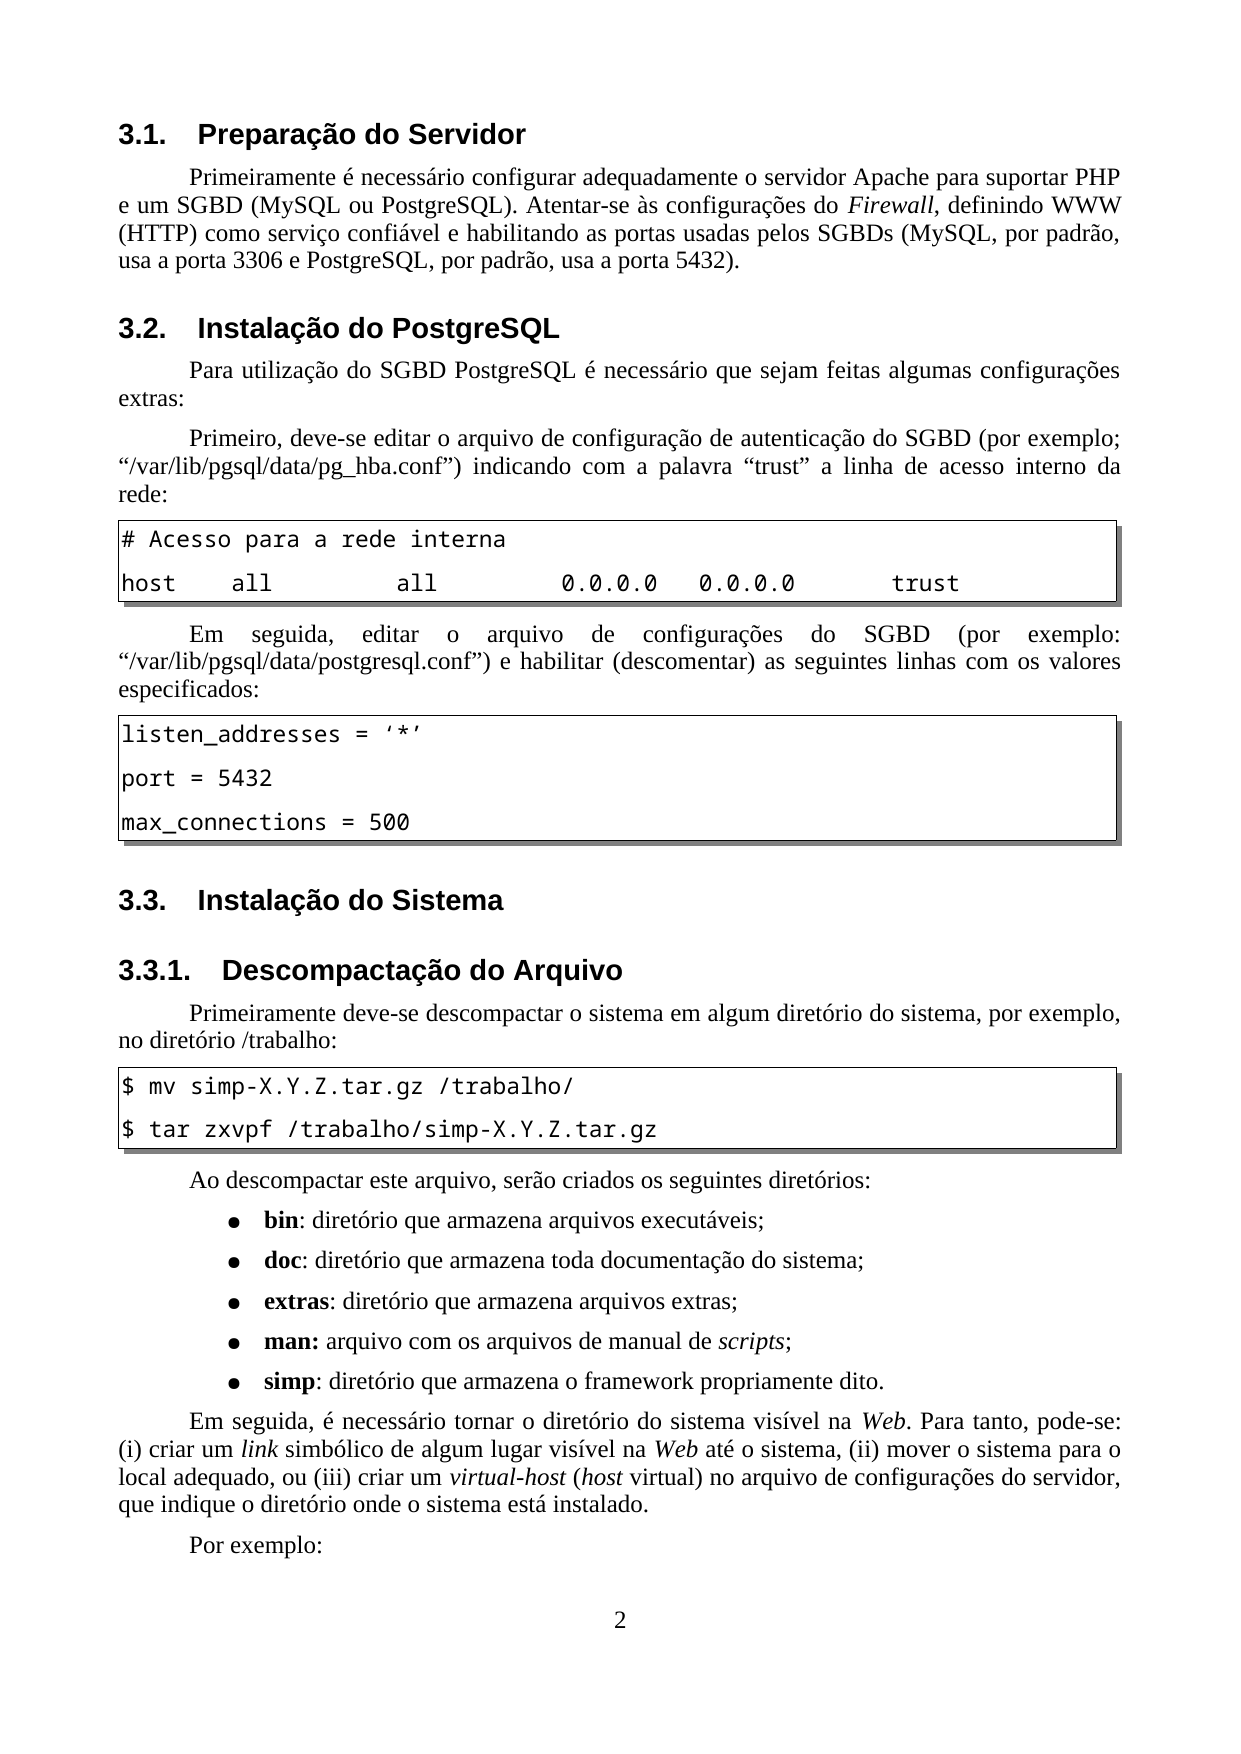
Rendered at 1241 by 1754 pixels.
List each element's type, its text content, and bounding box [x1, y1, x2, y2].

text Por exemplo: [118, 1531, 1122, 1558]
text host all all 0.0.0.0 0.0.0.0 trust [119, 564, 1116, 601]
text Para utilização do SGBD PostgreSQL é necessário que sejam feitas algumas configurações extras: [118, 357, 1122, 412]
text Primeiramente deve-se descompactar o sistema em algum diretório do sistema, por exemplo, no diretório /trabalho: [118, 999, 1122, 1054]
text listen_addresses = ‘*’ [119, 716, 1116, 749]
text Primeiro, deve-se editar o arquivo de configuração de autenticação do SGBD (por exemplo; “/var/lib/pgsql/data/pg_hba.conf”) indicando com a palavra “trust” a linha de acesso interno da rede: [118, 424, 1122, 508]
text Ao descompactar este arquivo, serão criados os seguintes diretórios: [118, 1166, 1122, 1194]
text port = 5432 [119, 759, 1116, 793]
text Em seguida, é necessário tornar o diretório do sistema visível na Web. Para tanto, pode-se: (i) criar um link simbólico de algum lugar visível na Web até o sistema, (ii) mover o sistema para o local adequado, ou (iii) criar um virtual-host (host virtual) no arquivo de configurações do servidor, que indique o diretório onde o sistema está instalado. [118, 1407, 1122, 1518]
list man: arquivo com os arquivos de manual de scripts; [156, 1327, 1122, 1355]
subtitle Instalação do Sistema [118, 883, 1122, 916]
text $ tar zxvpf /trabalho/simp-X.Y.Z.tar.gz [119, 1110, 1116, 1148]
list simp: diretório que armazena o framework propriamente dito. [156, 1367, 1122, 1395]
list extras: diretório que armazena arquivos extras; [156, 1287, 1122, 1314]
text max_connections = 500 [119, 803, 1116, 840]
text # Acesso para a rede interna [119, 521, 1116, 554]
list bin: diretório que armazena arquivos executáveis; [156, 1206, 1122, 1234]
subtitle Instalação do PostgreSQL [118, 312, 1122, 344]
text Em seguida, editar o arquivo de configurações do SGBD (por exemplo: “/var/lib/pgsql/data/postgresql.conf”) e habilitar (descomentar) as seguintes linhas com os valores especificados: [118, 620, 1122, 703]
subtitle Preparação do Servidor [118, 118, 1122, 151]
text $ mv simp-X.Y.Z.tar.gz /trabalho/ [119, 1068, 1116, 1101]
list doc: diretório que armazena toda documentação do sistema; [156, 1247, 1122, 1274]
text Primeiramente é necessário configurar adequadamente o servidor Apache para suportar PHP e um SGBD (MySQL ou PostgreSQL). Atentar-se às configurações do Firewall, definindo WWW (HTTP) como serviço confiável e habilitando as portas usadas pelos SGBDs (MySQL, por padrão, usa a porta 3306 e PostgreSQL, por padrão, usa a porta 5432). [118, 163, 1122, 274]
subtitle Descompactação do Arquivo [118, 954, 1122, 986]
